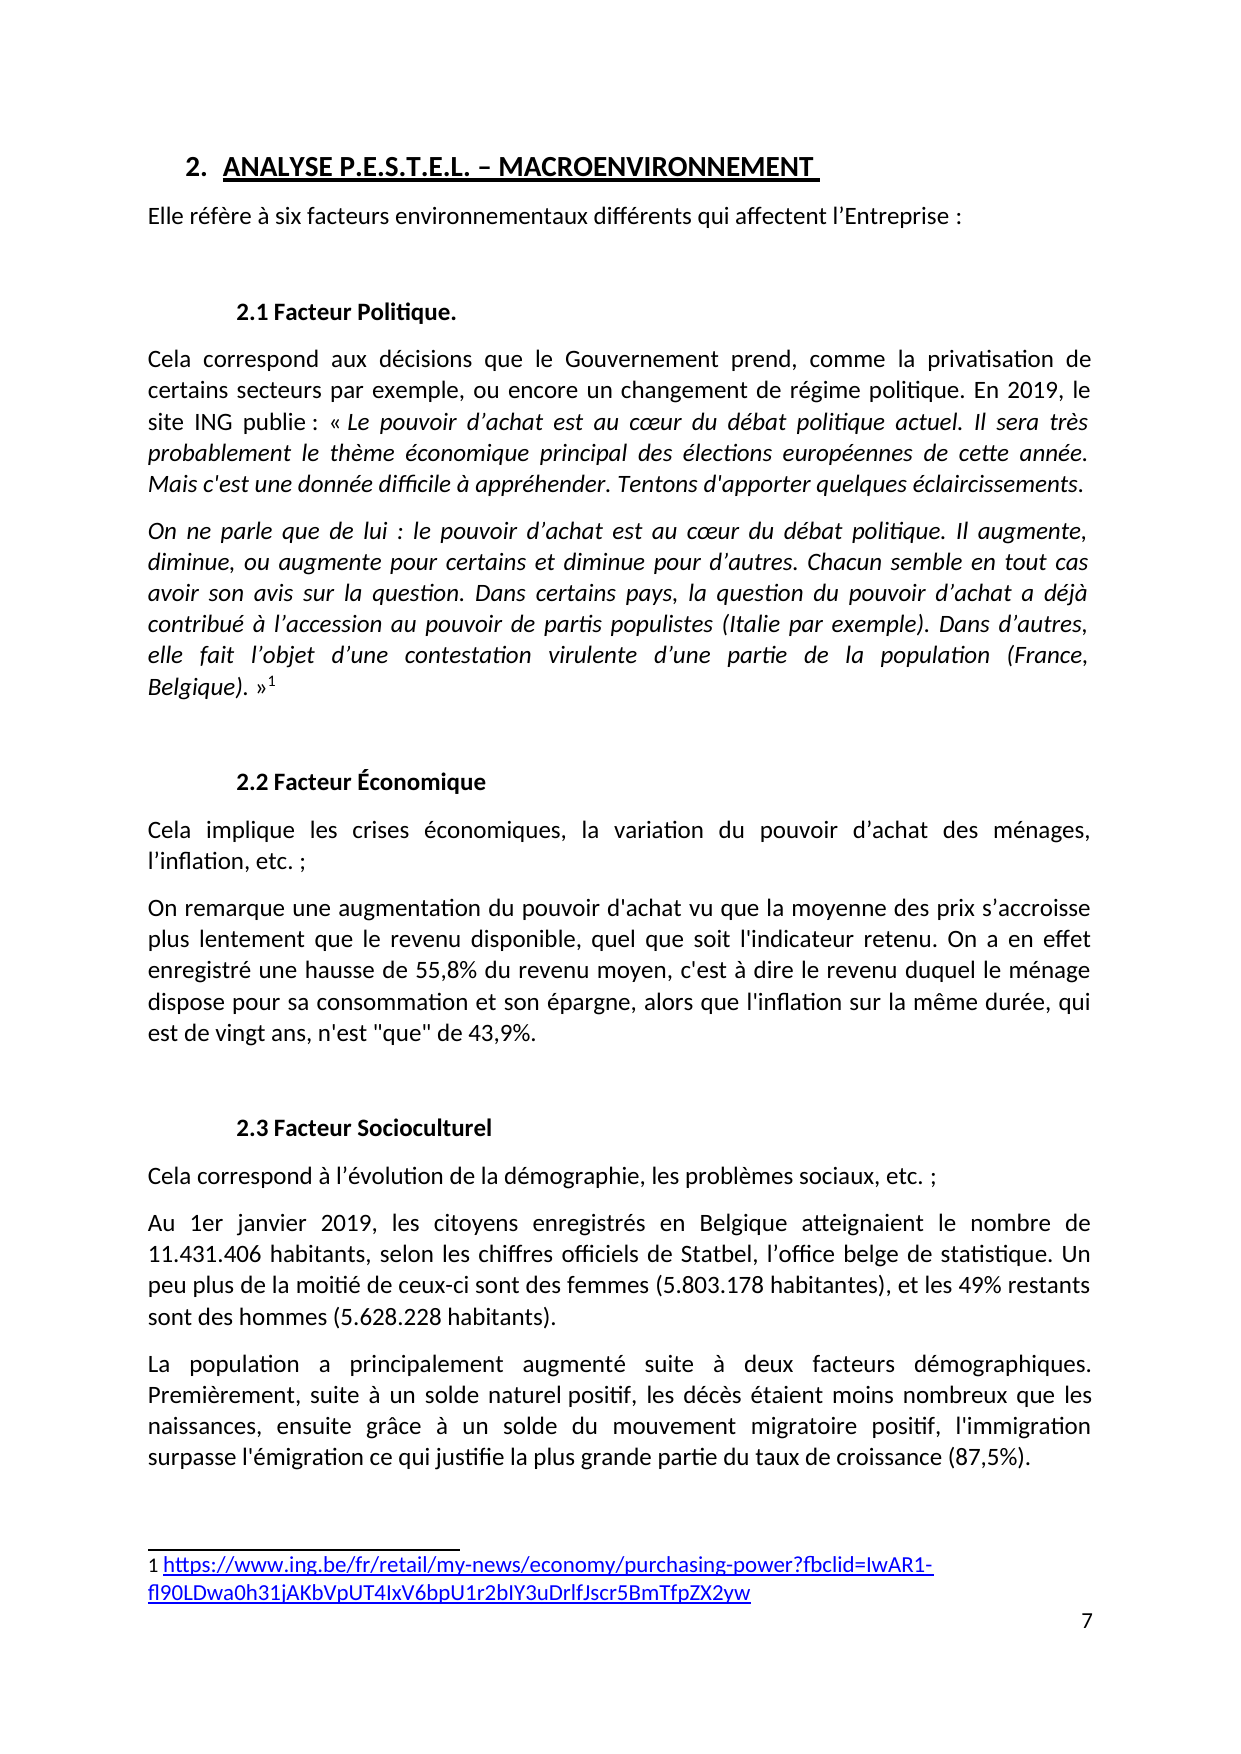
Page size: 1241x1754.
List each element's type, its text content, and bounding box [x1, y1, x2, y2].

text Cela correspond à l’évolution de la démographie, les problèmes sociaux, etc. ; [148, 1160, 1093, 1190]
list Facteur Socioculturel [236, 1112, 1093, 1143]
list Facteur Politique. [236, 296, 1093, 326]
text La population a principalement augmenté suite à deux facteurs démographiques. Premièrement, suite à un solde naturel positif, les décès étaient moins nombreux que les naissances, ensuite grâce à un solde du mouvement migratoire positif, l'immigration surpasse l'émigration ce qui justifie la plus grande partie du taux de croissance (87,5%). [148, 1348, 1093, 1472]
list ANALYSE P.E.S.T.E.L. – MACROENVIRONNEMENT [185, 148, 1093, 183]
text On ne parle que de lui : le pouvoir d’achat est au cœur du débat politique. Il augmente, diminue, ou augmente pour certains et diminue pour d’autres. Chacun semble en tout cas avoir son avis sur la question. Dans certains pays, la question du pouvoir d’achat a déjà contribué à l’accession au pouvoir de partis populistes (Italie par exemple). Dans d’autres, elle fait l’objet d’une contestation virulente d’une partie de la population (France, Belgique). » [148, 516, 1093, 701]
text Au 1er janvier 2019, les citoyens enregistrés en Belgique atteignaient le nombre de 11.431.406 habitants, selon les chiffres officiels de Statbel, l’office belge de statistique. Un peu plus de la moitié de ceux-ci sont des femmes (5.803.178 habitantes), et les 49% restants sont des hommes (5.628.228 habitants). [148, 1208, 1093, 1331]
text https://www.ing.be/fr/retail/my-news/economy/purchasing-power?fbclid=IwAR1-fl90LDwa0h31jAKbVpUT4IxV6bpU1r2bIY3uDrlfJscr5BmTfpZX2yw [148, 1550, 1093, 1606]
text Elle réfère à six facteurs environnementaux différents qui affectent l’Entreprise : [148, 201, 1093, 231]
list Facteur Économique [236, 766, 1093, 797]
text Cela correspond aux décisions que le Gouvernement prend, comme la privatisation de certains secteurs par exemple, ou encore un changement de régime politique. En 2019, le site ING publie : « Le pouvoir d’achat est au cœur du débat politique actuel. Il sera très probablement le thème économique principal des élections européennes de cette année. Mais c'est une donnée difficile à appréhender. Tentons d'apporter quelques éclaircissements. [148, 344, 1093, 498]
text Cela implique les crises économiques, la variation du pouvoir d’achat des ménages, l’inflation, etc. ; [148, 814, 1093, 875]
text On remarque une augmentation du pouvoir d'achat vu que la moyenne des prix s’accroisse plus lentement que le revenu disponible, quel que soit l'indicateur retenu. On a en effet enregistré une hausse de 55,8% du revenu moyen, c'est à dire le revenu duquel le ménage dispose pour sa consommation et son épargne, alors que l'inflation sur la même durée, qui est de vingt ans, n'est "que" de 43,9%. [148, 893, 1093, 1047]
